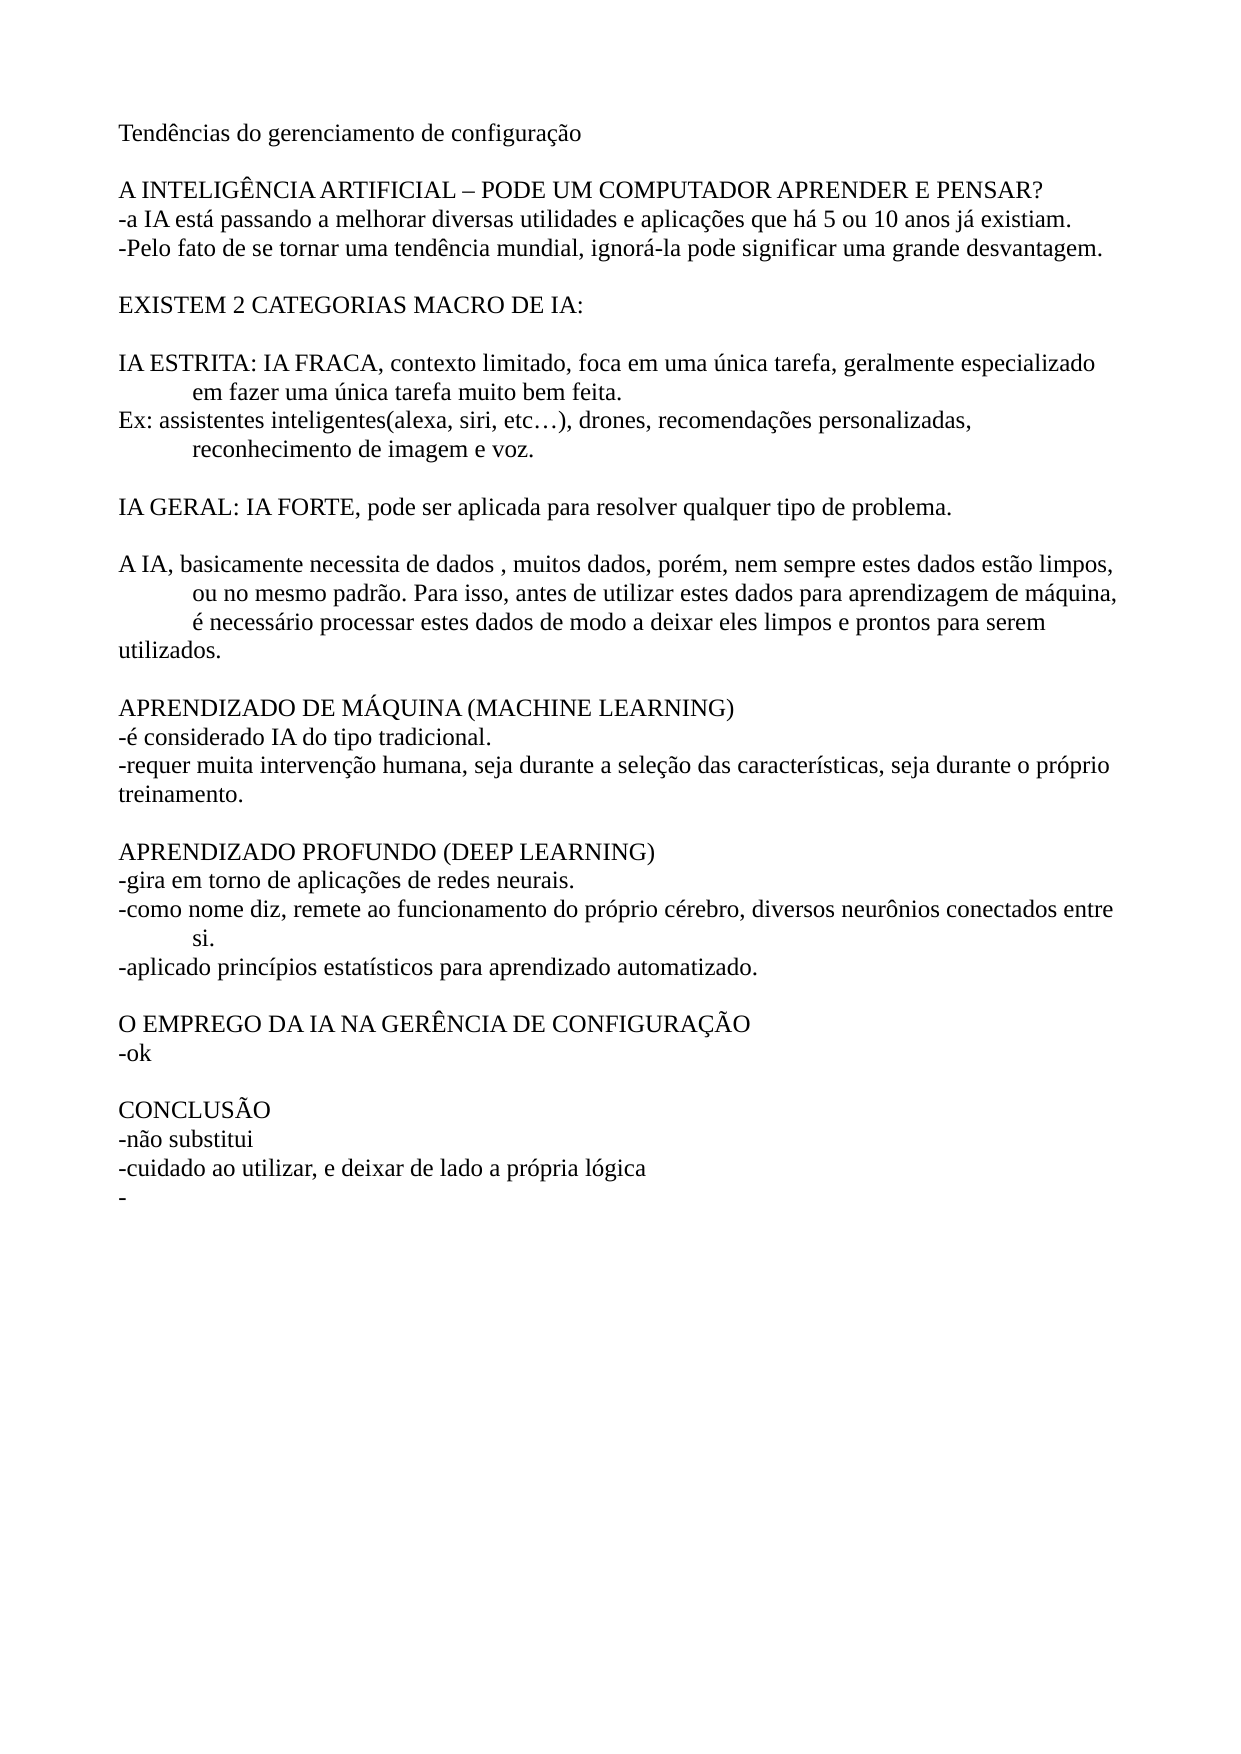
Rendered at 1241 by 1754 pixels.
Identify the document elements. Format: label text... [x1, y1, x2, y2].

text Ex: assistentes inteligentes(alexa, siri, etc…), drones, recomendações personalizadas, reconhecimento de imagem e voz. [118, 406, 1122, 463]
text IA ESTRITA: IA FRACA, contexto limitado, foca em uma única tarefa, geralmente especializado em fazer uma única tarefa muito bem feita. [118, 348, 1122, 406]
text A IA, basicamente necessita de dados , muitos dados, porém, nem sempre estes dados estão limpos, ou no mesmo padrão. Para isso, antes de utilizar estes dados para aprendizagem de máquina, é necessário processar estes dados de modo a deixar eles limpos e prontos para serem utilizados. [118, 549, 1122, 664]
text O EMPREGO DA IA NA GERÊNCIA DE CONFIGURAÇÃO [118, 1009, 1122, 1038]
text -requer muita intervenção humana, seja durante a seleção das características, seja durante o próprio treinamento. [118, 751, 1122, 808]
text APRENDIZADO PROFUNDO (DEEP LEARNING) [118, 837, 1122, 866]
text -cuidado ao utilizar, e deixar de lado a própria lógica [118, 1153, 1122, 1182]
text -como nome diz, remete ao funcionamento do próprio cérebro, diversos neurônios conectados entre si. [118, 894, 1122, 952]
text -não substitui [118, 1124, 1122, 1153]
text -gira em torno de aplicações de redes neurais. [118, 866, 1122, 894]
text -Pelo fato de se tornar uma tendência mundial, ignorá-la pode significar uma grande desvantagem. [118, 233, 1122, 262]
text -ok [118, 1038, 1122, 1067]
text -é considerado IA do tipo tradicional. [118, 722, 1122, 751]
text APRENDIZADO DE MÁQUINA (MACHINE LEARNING) [118, 693, 1122, 722]
text -a IA está passando a melhorar diversas utilidades e aplicações que há 5 ou 10 anos já existiam. [118, 204, 1122, 233]
text IA GERAL: IA FORTE, pode ser aplicada para resolver qualquer tipo de problema. [118, 492, 1122, 521]
text -aplicado princípios estatísticos para aprendizado automatizado. [118, 952, 1122, 981]
text EXISTEM 2 CATEGORIAS MACRO DE IA: [118, 291, 1122, 319]
text - [118, 1182, 1122, 1211]
text CONCLUSÃO [118, 1096, 1122, 1124]
text A INTELIGÊNCIA ARTIFICIAL – PODE UM COMPUTADOR APRENDER E PENSAR? [118, 176, 1122, 204]
text Tendências do gerenciamento de configuração [118, 118, 1122, 147]
